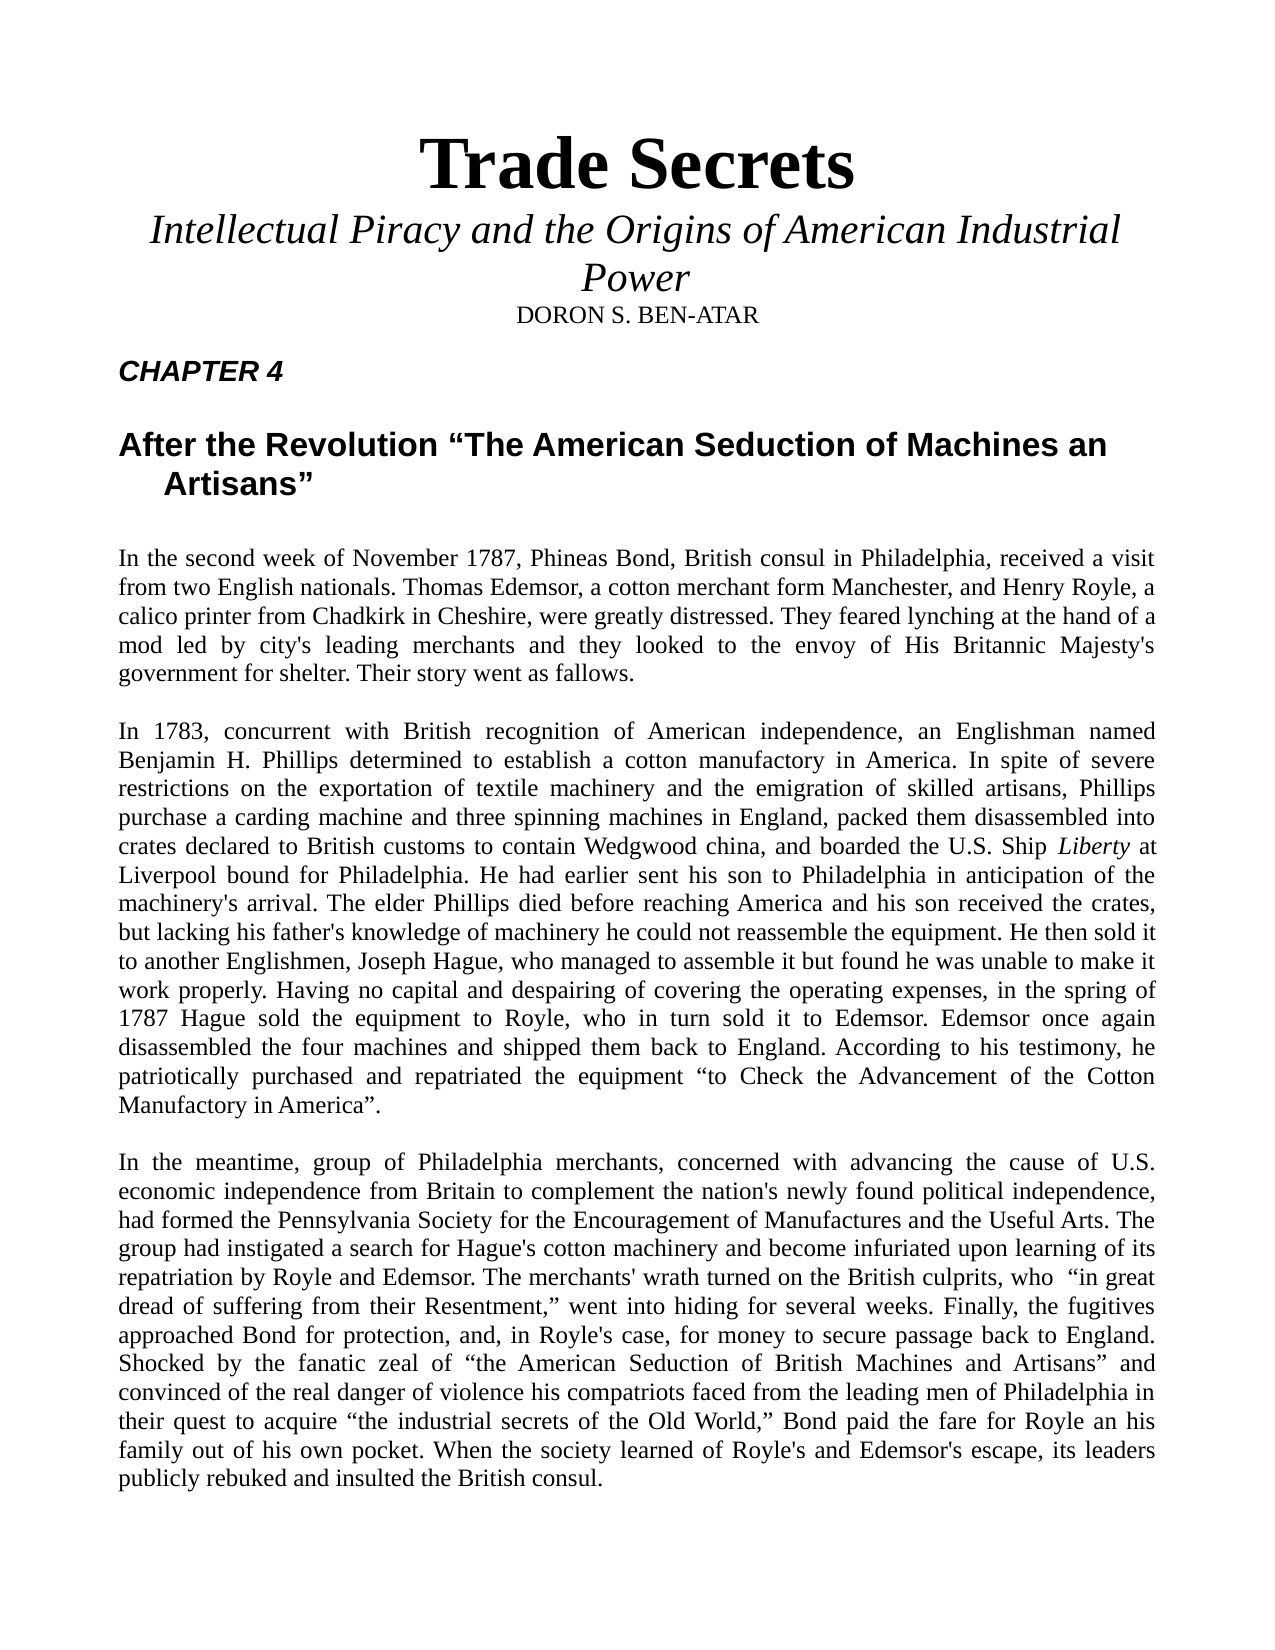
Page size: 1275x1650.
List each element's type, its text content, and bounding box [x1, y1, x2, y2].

text In the meantime, group of Philadelphia merchants, concerned with advancing the cause of U.S. economic independence from Britain to complement the nation's newly found political independence, had formed the Pennsylvania Society for the Encouragement of Manufactures and the Useful Arts. The group had instigated a search for Hague's cotton machinery and become infuriated upon learning of its repatriation by Royle and Edemsor. The merchants' wrath turned on the British culprits, who “in great dread of suffering from their Resentment,” went into hiding for several weeks. Finally, the fugitives approached Bond for protection, and, in Royle's case, for money to secure passage back to England. Shocked by the fanatic zeal of “the American Seduction of British Machines and Artisans” and convinced of the real danger of violence his compatriots faced from the leading men of Philadelphia in their quest to acquire “the industrial secrets of the Old World,” Bond paid the fare for Royle an his family out of his own pocket. When the society learned of Royle's and Edemsor's escape, its leaders publicly rebuked and insulted the British consul. [118, 1147, 1157, 1492]
text DORON S. BEN-ATAR [118, 300, 1157, 329]
text Intellectual Piracy and the Origins of American Industrial Power [118, 204, 1157, 300]
subtitle After the Revolution “The American Seduction of Machines an Artisans” [118, 425, 1157, 502]
subtitle CHAPTER 4 [118, 354, 1157, 387]
text Trade Secrets [118, 118, 1157, 204]
text In 1783, concurrent with British recognition of American independence, an Englishman named Benjamin H. Phillips determined to establish a cotton manufactory in America. In spite of severe restrictions on the exportation of textile machinery and the emigration of skilled artisans, Phillips purchase a carding machine and three spinning machines in England, packed them disassembled into crates declared to British customs to contain Wedgwood china, and boarded the U.S. Ship Liberty at Liverpool bound for Philadelphia. He had earlier sent his son to Philadelphia in anticipation of the machinery's arrival. The elder Phillips died before reaching America and his son received the crates, but lacking his father's knowledge of machinery he could not reassemble the equipment. He then sold it to another Englishmen, Joseph Hague, who managed to assemble it but found he was unable to make it work properly. Having no capital and despairing of covering the operating expenses, in the spring of 1787 Hague sold the equipment to Royle, who in turn sold it to Edemsor. Edemsor once again disassembled the four machines and shipped them back to England. According to his testimony, he patriotically purchased and repatriated the equipment “to Check the Advancement of the Cotton Manufactory in America”. [118, 716, 1157, 1118]
text In the second week of November 1787, Phineas Bond, British consul in Philadelphia, received a visit from two English nationals. Thomas Edemsor, a cotton merchant form Manchester, and Henry Royle, a calico printer from Chadkirk in Cheshire, were greatly distressed. They feared lynching at the hand of a mod led by city's leading merchants and they looked to the envoy of His Britannic Majesty's government for shelter. Their story went as fallows. [118, 543, 1157, 687]
